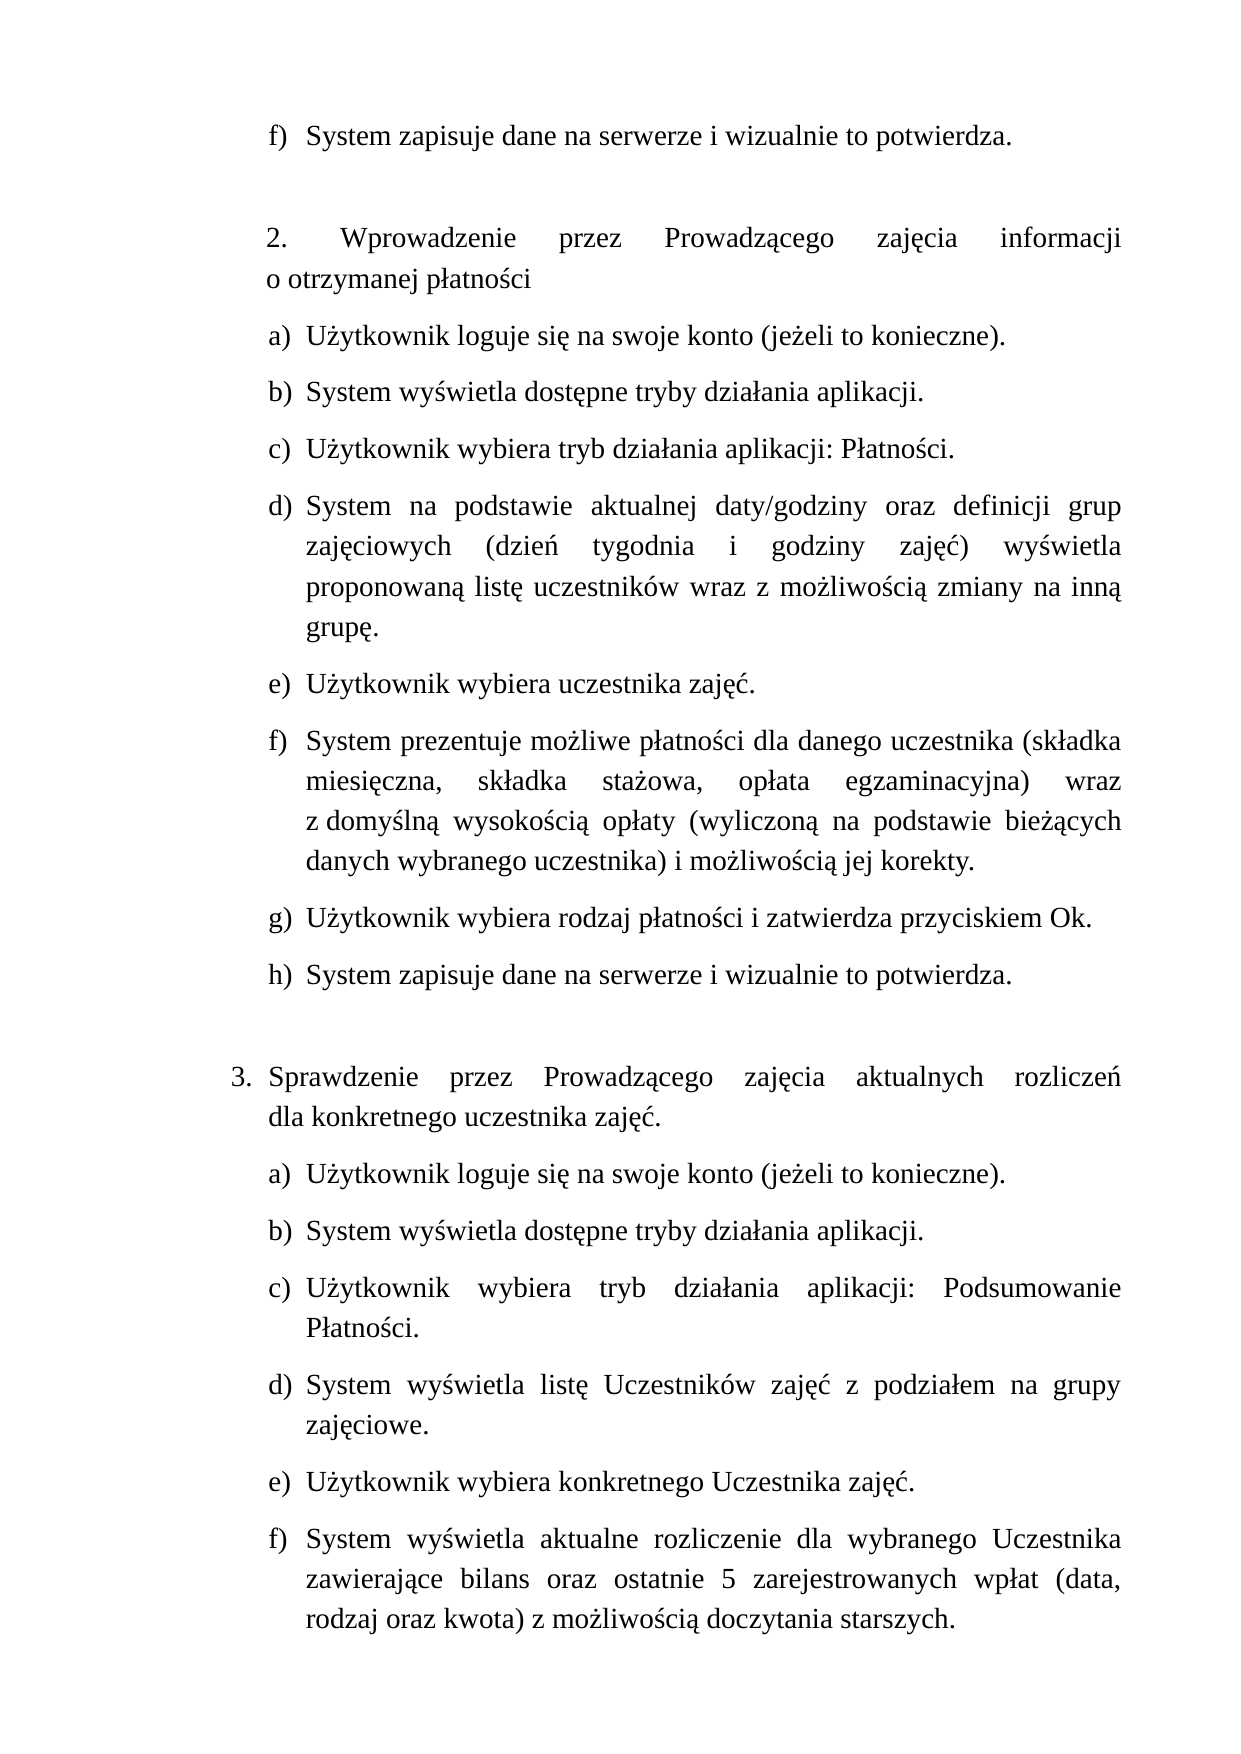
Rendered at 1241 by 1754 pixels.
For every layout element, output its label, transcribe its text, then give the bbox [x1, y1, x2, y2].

list Sprawdzenie przez Prowadzącego zajęcia aktualnych rozliczeń dla konkretnego uczestnika zajęć. [231, 1059, 1122, 1133]
list Użytkownik wybiera konkretnego Uczestnika zajęć. [268, 1464, 1122, 1498]
list System na podstawie aktualnej daty/godziny oraz definicji grup zajęciowych (dzień tygodnia i godziny zajęć) wyświetla proponowaną listę uczestników wraz z możliwością zmiany na inną grupę. [268, 488, 1122, 642]
list Wprowadzenie przez Prowadzącego zajęcia informacji o otrzymanej płatności [266, 221, 1122, 294]
list System wyświetla dostępne tryby działania aplikacji. [268, 374, 1122, 408]
list System wyświetla aktualne rozliczenie dla wybranego Uczestnika zawierające bilans oraz ostatnie 5 zarejestrowanych wpłat (data, rodzaj oraz kwota) z możliwością doczytania starszych. [268, 1521, 1122, 1635]
list Użytkownik loguje się na swoje konto (jeżeli to konieczne). [268, 1156, 1122, 1190]
list System zapisuje dane na serwerze i wizualnie to potwierdza. [268, 118, 1122, 152]
list System zapisuje dane na serwerze i wizualnie to potwierdza. [268, 957, 1122, 991]
list System prezentuje możliwe płatności dla danego uczestnika (składka miesięczna, składka stażowa, opłata egzaminacyjna) wraz z domyślną wysokością opłaty (wyliczoną na podstawie bieżących danych wybranego uczestnika) i możliwością jej korekty. [268, 723, 1122, 877]
list Użytkownik wybiera rodzaj płatności i zatwierdza przyciskiem Ok. [268, 900, 1122, 934]
list System wyświetla dostępne tryby działania aplikacji. [268, 1213, 1122, 1247]
list Użytkownik loguje się na swoje konto (jeżeli to konieczne). [268, 318, 1122, 351]
list Użytkownik wybiera uczestnika zajęć. [268, 666, 1122, 699]
list Użytkownik wybiera tryb działania aplikacji: Płatności. [268, 431, 1122, 465]
list System wyświetla listę Uczestników zajęć z podziałem na grupy zajęciowe. [268, 1367, 1122, 1441]
list Użytkownik wybiera tryb działania aplikacji: Podsumowanie Płatności. [268, 1270, 1122, 1344]
